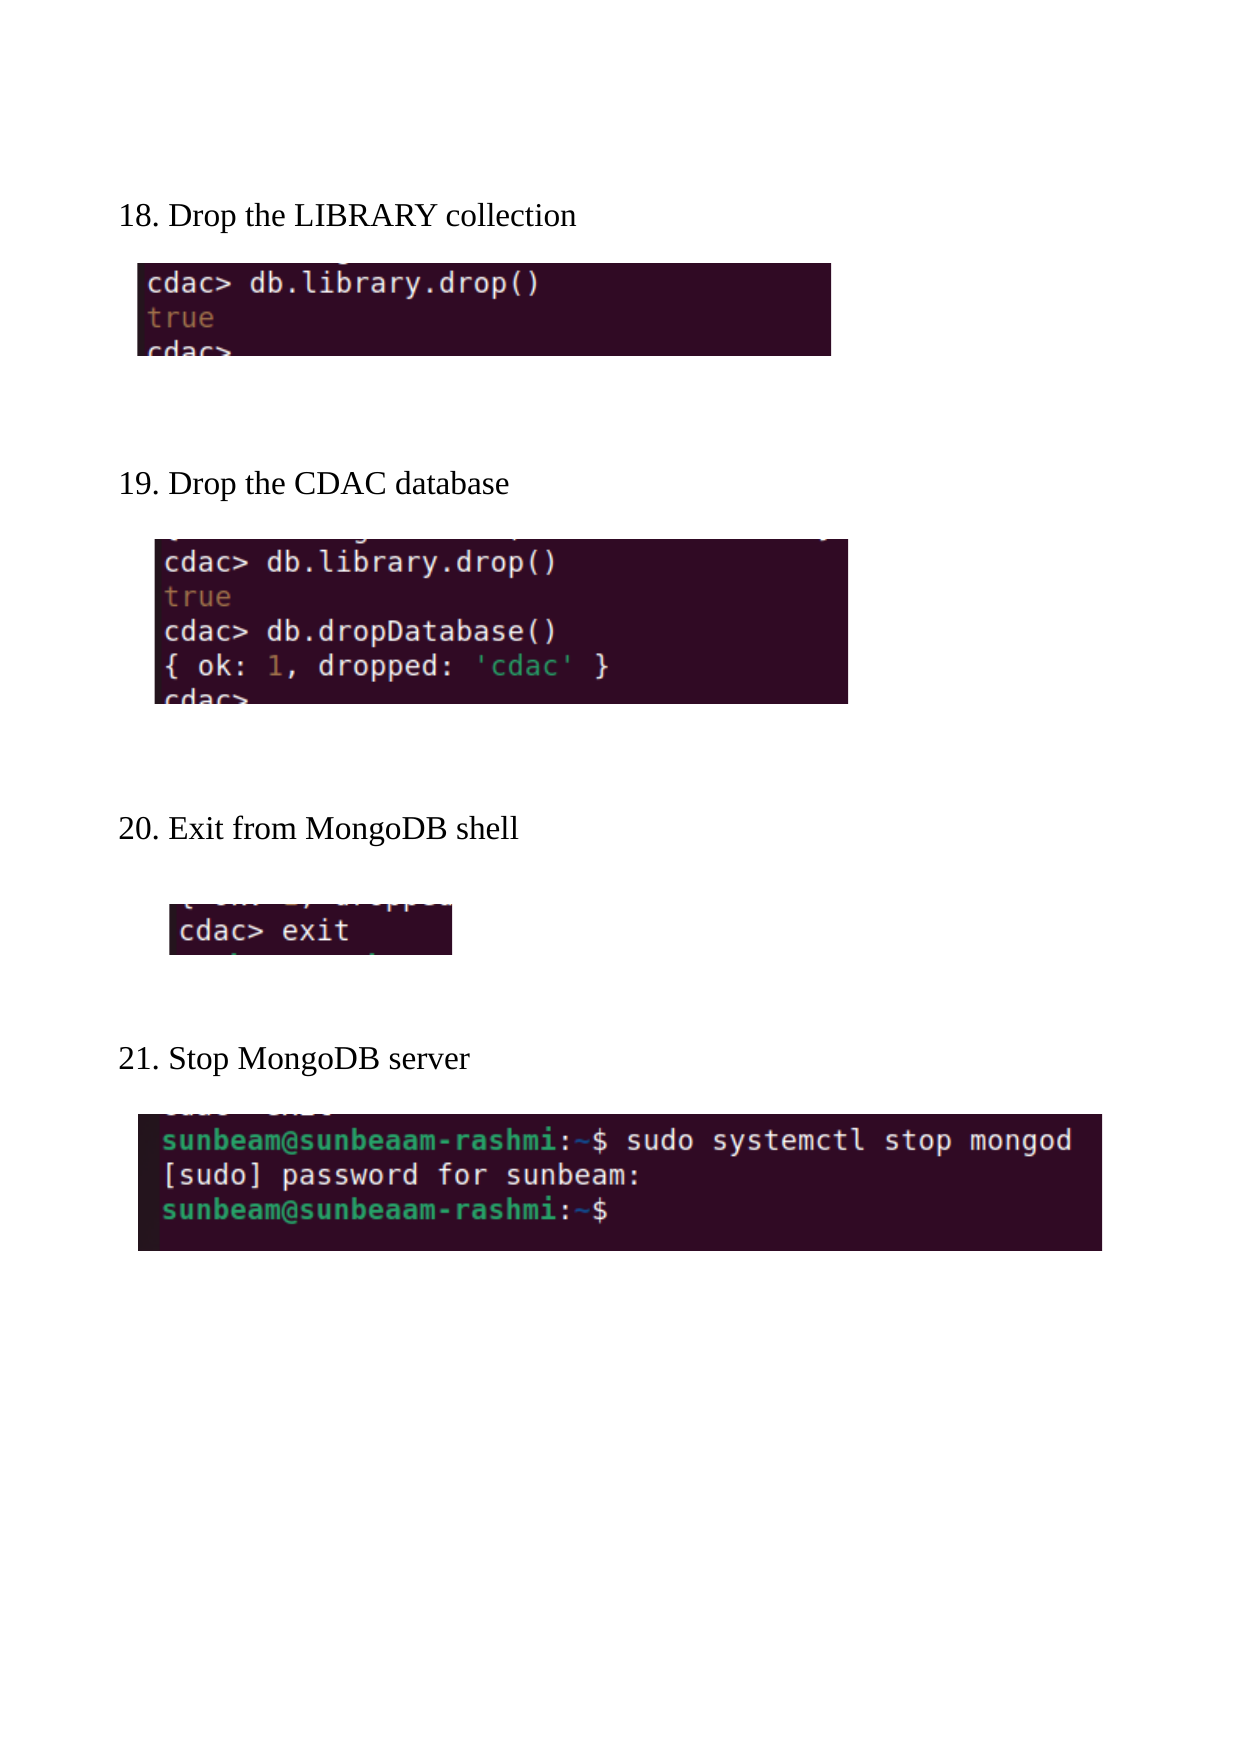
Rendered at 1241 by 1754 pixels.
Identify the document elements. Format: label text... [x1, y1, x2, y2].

picture [154, 539, 849, 704]
text 20. Exit from MongoDB shell [118, 808, 1122, 846]
picture [137, 263, 832, 356]
text 18. Drop the LIBRARY collection [118, 195, 1122, 233]
text 21. Stop MongoDB server [118, 1038, 1122, 1076]
text 19. Drop the CDAC database [118, 463, 1122, 501]
picture [138, 1114, 1103, 1251]
picture [169, 904, 453, 955]
